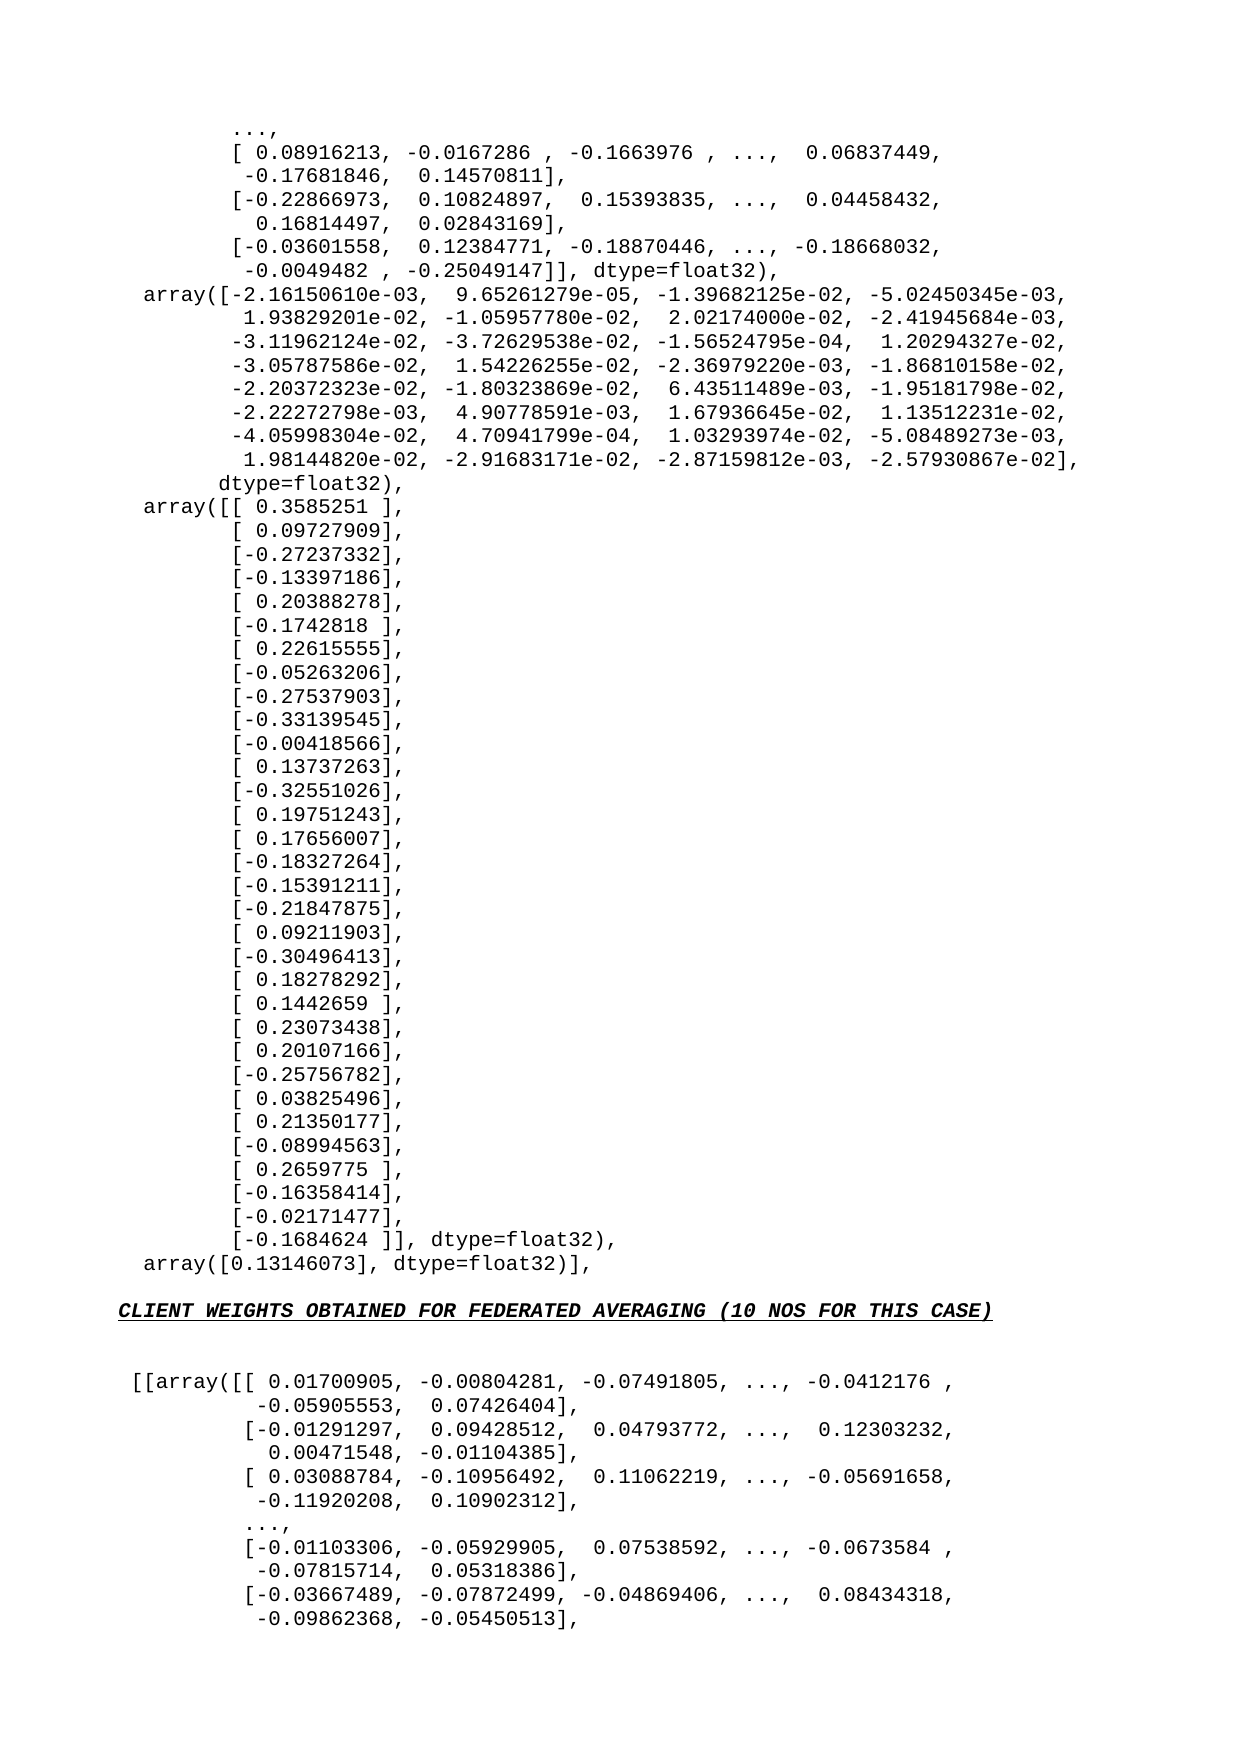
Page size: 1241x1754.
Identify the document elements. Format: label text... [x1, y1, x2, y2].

text [ 0.19751243], [118, 804, 1122, 827]
text -0.0049482 , -0.25049147]], dtype=float32), [118, 260, 1122, 284]
text array([0.13146073], dtype=float32)], [118, 1253, 1122, 1277]
text [-0.18327264], [118, 851, 1122, 875]
text [ 0.17656007], [118, 827, 1122, 851]
text -3.11962124e-02, -3.72629538e-02, -1.56524795e-04, 1.20294327e-02, [118, 331, 1122, 354]
text -0.11920208, 0.10902312], [118, 1489, 1122, 1513]
text [-0.1742818 ], [118, 615, 1122, 638]
text [-0.05263206], [118, 662, 1122, 686]
text [[array([[ 0.01700905, -0.00804281, -0.07491805, ..., -0.0412176 , [118, 1371, 1122, 1395]
text [ 0.23073438], [118, 1017, 1122, 1040]
text ..., [118, 1513, 1122, 1537]
text [ 0.13737263], [118, 757, 1122, 780]
text [-0.03667489, -0.07872499, -0.04869406, ..., 0.08434318, [118, 1584, 1122, 1608]
text -0.05905553, 0.07426404], [118, 1395, 1122, 1419]
text [-0.03601558, 0.12384771, -0.18870446, ..., -0.18668032, [118, 236, 1122, 260]
text [ 0.03088784, -0.10956492, 0.11062219, ..., -0.05691658, [118, 1466, 1122, 1489]
text -0.09862368, -0.05450513], [118, 1608, 1122, 1631]
text [-0.32551026], [118, 780, 1122, 804]
text [-0.25756782], [118, 1064, 1122, 1088]
text 1.93829201e-02, -1.05957780e-02, 2.02174000e-02, -2.41945684e-03, [118, 307, 1122, 331]
text [ 0.20388278], [118, 591, 1122, 615]
text [ 0.03825496], [118, 1088, 1122, 1111]
text [ 0.09727909], [118, 520, 1122, 544]
text [-0.02171477], [118, 1206, 1122, 1229]
text dtype=float32), [118, 473, 1122, 496]
text [-0.30496413], [118, 946, 1122, 969]
text 1.98144820e-02, -2.91683171e-02, -2.87159812e-03, -2.57930867e-02], [118, 449, 1122, 473]
text 0.00471548, -0.01104385], [118, 1442, 1122, 1466]
text -0.17681846, 0.14570811], [118, 165, 1122, 189]
text [-0.1684624 ]], dtype=float32), [118, 1229, 1122, 1253]
text -2.20372323e-02, -1.80323869e-02, 6.43511489e-03, -1.95181798e-02, [118, 378, 1122, 402]
text [-0.33139545], [118, 709, 1122, 733]
text [-0.15391211], [118, 875, 1122, 898]
text [-0.13397186], [118, 567, 1122, 591]
text [ 0.09211903], [118, 922, 1122, 946]
text -4.05998304e-02, 4.70941799e-04, 1.03293974e-02, -5.08489273e-03, [118, 426, 1122, 449]
text [ 0.18278292], [118, 969, 1122, 993]
text [ 0.2659775 ], [118, 1158, 1122, 1182]
text [-0.08994563], [118, 1135, 1122, 1158]
text -3.05787586e-02, 1.54226255e-02, -2.36979220e-03, -1.86810158e-02, [118, 354, 1122, 378]
text -2.22272798e-03, 4.90778591e-03, 1.67936645e-02, 1.13512231e-02, [118, 402, 1122, 426]
text [ 0.21350177], [118, 1111, 1122, 1135]
text [ 0.1442659 ], [118, 993, 1122, 1017]
text 0.16814497, 0.02843169], [118, 213, 1122, 236]
text ..., [118, 118, 1122, 142]
text [-0.01291297, 0.09428512, 0.04793772, ..., 0.12303232, [118, 1419, 1122, 1442]
text -0.07815714, 0.05318386], [118, 1561, 1122, 1584]
text [-0.27537903], [118, 686, 1122, 709]
text array([[ 0.3585251 ], [118, 496, 1122, 520]
text [-0.01103306, -0.05929905, 0.07538592, ..., -0.0673584 , [118, 1537, 1122, 1561]
text [ 0.22615555], [118, 638, 1122, 662]
text array([-2.16150610e-03, 9.65261279e-05, -1.39682125e-02, -5.02450345e-03, [118, 284, 1122, 307]
text [-0.00418566], [118, 733, 1122, 757]
text [-0.27237332], [118, 544, 1122, 567]
text [-0.16358414], [118, 1182, 1122, 1206]
text [-0.22866973, 0.10824897, 0.15393835, ..., 0.04458432, [118, 189, 1122, 213]
text CLIENT WEIGHTS OBTAINED FOR FEDERATED AVERAGING (10 NOS FOR THIS CASE) [118, 1300, 1122, 1324]
text [ 0.08916213, -0.0167286 , -0.1663976 , ..., 0.06837449, [118, 142, 1122, 165]
text [-0.21847875], [118, 898, 1122, 922]
text [ 0.20107166], [118, 1040, 1122, 1064]
